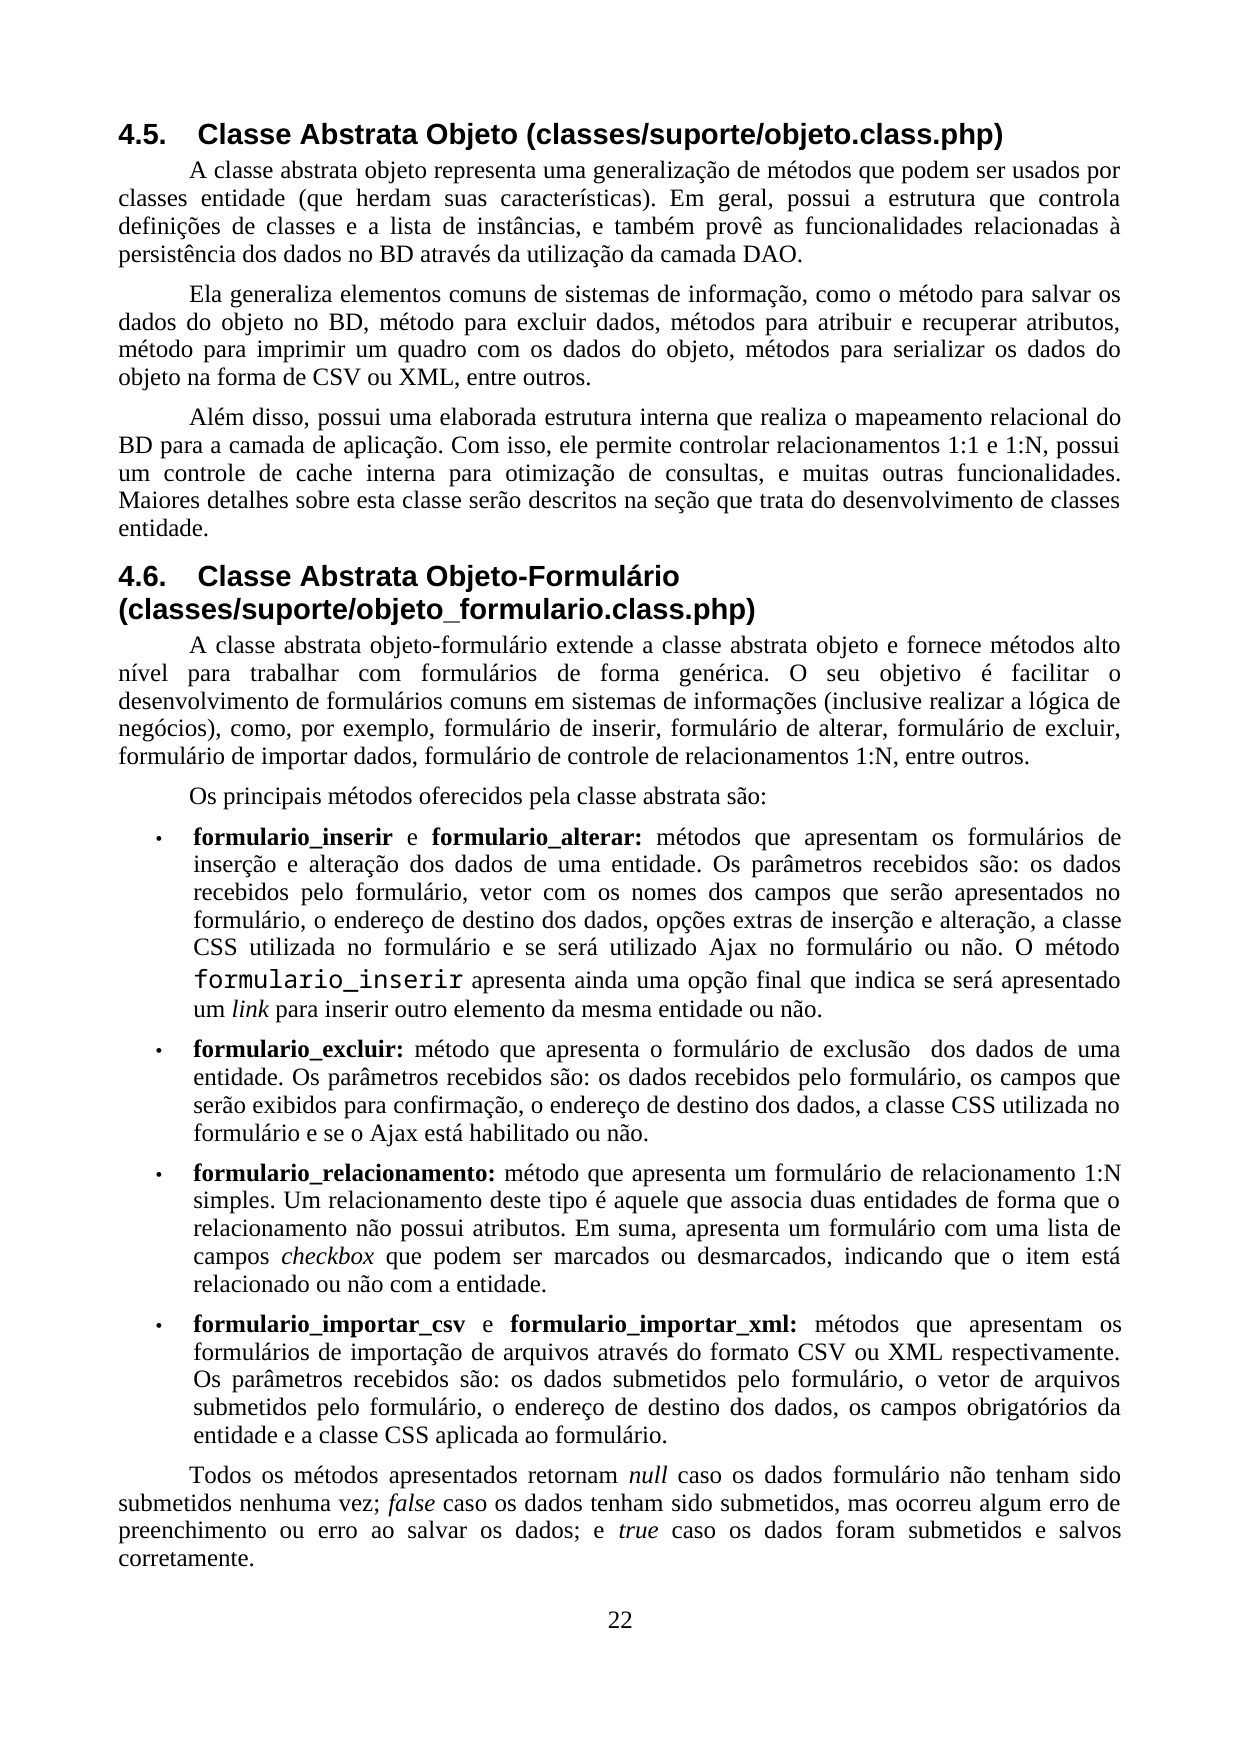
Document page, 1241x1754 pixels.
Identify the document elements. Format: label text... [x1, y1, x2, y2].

list formulario_excluir: método que apresenta o formulário de exclusão dos dados de uma entidade. Os parâmetros recebidos são: os dados recebidos pelo formulário, os campos que serão exibidos para confirmação, o endereço de destino dos dados, a classe CSS utilizada no formulário e se o Ajax está habilitado ou não. [156, 1036, 1122, 1146]
subtitle Classe Abstrata Objeto-Formulário (classes/suporte/objeto_formulario.class.php) [118, 560, 1122, 626]
text A classe abstrata objeto-formulário extende a classe abstrata objeto e fornece métodos alto nível para trabalhar com formulários de forma genérica. O seu objetivo é facilitar o desenvolvimento de formulários comuns em sistemas de informações (inclusive realizar a lógica de negócios), como, por exemplo, formulário de inserir, formulário de alterar, formulário de excluir, formulário de importar dados, formulário de controle de relacionamentos 1:N, entre outros. [118, 631, 1122, 770]
list formulario_inserir e formulario_alterar: métodos que apresentam os formulários de inserção e alteração dos dados de uma entidade. Os parâmetros recebidos são: os dados recebidos pelo formulário, vetor com os nomes dos campos que serão apresentados no formulário, o endereço de destino dos dados, opções extras de inserção e alteração, a classe CSS utilizada no formulário e se será utilizado Ajax no formulário ou não. O método formulario_inserir apresenta ainda uma opção final que indica se será apresentado um link para inserir outro elemento da mesma entidade ou não. [156, 823, 1122, 1023]
text Todos os métodos apresentados retornam null caso os dados formulário não tenham sido submetidos nenhuma vez; false caso os dados tenham sido submetidos, mas ocorreu algum erro de preenchimento ou erro ao salvar os dados; e true caso os dados foram submetidos e salvos corretamente. [118, 1461, 1122, 1572]
text Os principais métodos oferecidos pela classe abstrata são: [118, 782, 1122, 810]
list formulario_relacionamento: método que apresenta um formulário de relacionamento 1:N simples. Um relacionamento deste tipo é aquele que associa duas entidades de forma que o relacionamento não possui atributos. Em suma, apresenta um formulário com uma lista de campos checkbox que podem ser marcados ou desmarcados, indicando que o item está relacionado ou não com a entidade. [156, 1159, 1122, 1297]
text A classe abstrata objeto representa uma generalização de métodos que podem ser usados por classes entidade (que herdam suas características). Em geral, possui a estrutura que controla definições de classes e a lista de instâncias, e também provê as funcionalidades relacionadas à persistência dos dados no BD através da utilização da camada DAO. [118, 157, 1122, 267]
text Além disso, possui uma elaborada estrutura interna que realiza o mapeamento relacional do BD para a camada de aplicação. Com isso, ele permite controlar relacionamentos 1:1 e 1:N, possui um controle de cache interna para otimização de consultas, e muitas outras funcionalidades. Maiores detalhes sobre esta classe serão descritos na seção que trata do desenvolvimento de classes entidade. [118, 403, 1122, 542]
list formulario_importar_csv e formulario_importar_xml: métodos que apresentam os formulários de importação de arquivos através do formato CSV ou XML respectivamente. Os parâmetros recebidos são: os dados submetidos pelo formulário, o vetor de arquivos submetidos pelo formulário, o endereço de destino dos dados, os campos obrigatórios da entidade e a classe CSS aplicada ao formulário. [156, 1310, 1122, 1448]
subtitle Classe Abstrata Objeto (classes/suporte/objeto.class.php) [118, 118, 1122, 151]
text Ela generaliza elementos comuns de sistemas de informação, como o método para salvar os dados do objeto no BD, método para excluir dados, métodos para atribuir e recuperar atributos, método para imprimir um quadro com os dados do objeto, métodos para serializar os dados do objeto na forma de CSV ou XML, entre outros. [118, 280, 1122, 391]
